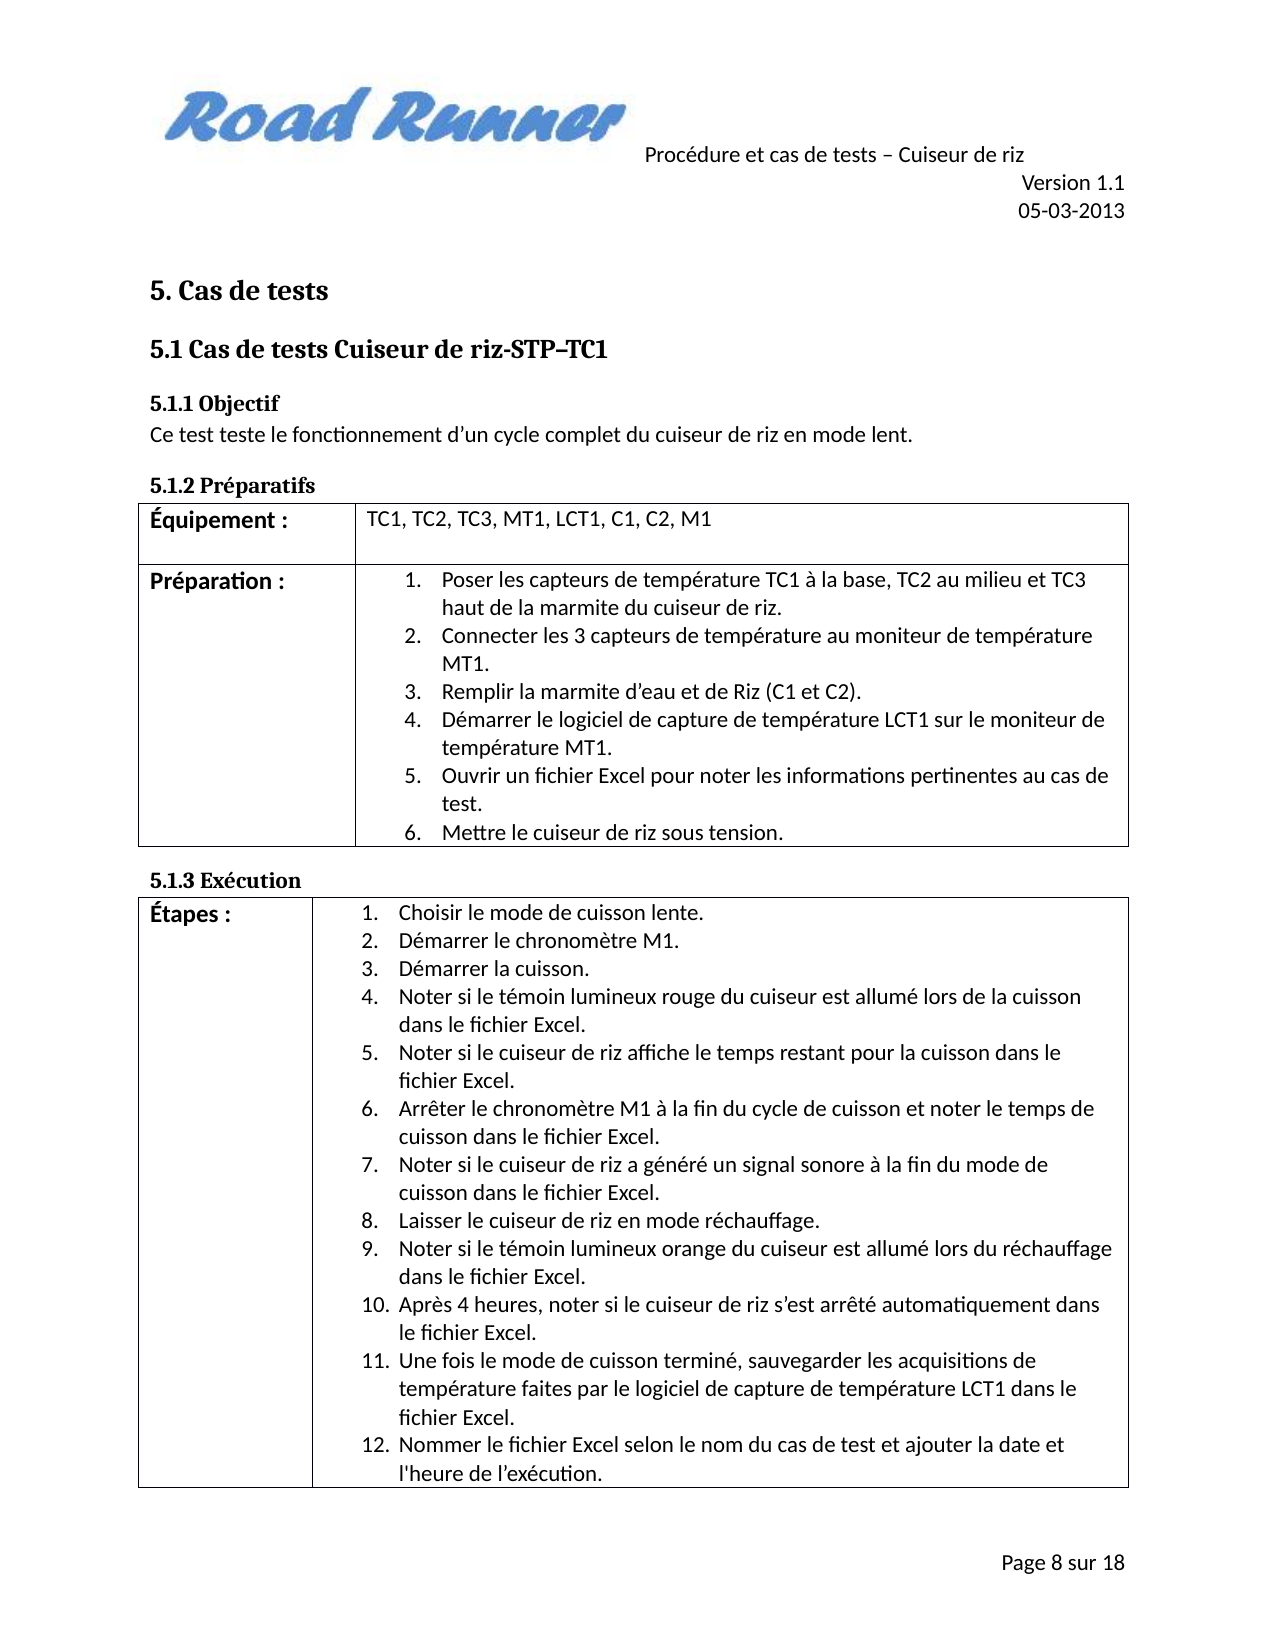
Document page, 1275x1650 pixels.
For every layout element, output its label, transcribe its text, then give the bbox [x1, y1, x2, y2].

subtitle 5.1.3 Exécution [150, 867, 1125, 894]
table_header Étapes : [139, 898, 312, 1487]
table_header TC1, TC2, TC3, MT1, LCT1, C1, C2, M1 [356, 504, 1128, 564]
subtitle 5. Cas de tests [150, 274, 1125, 308]
text Ce test teste le fonctionnement d’un cycle complet du cuiseur de riz en mode lent. [150, 420, 1125, 448]
table_header Choisir le mode de cuisson lente. Démarrer le chronomètre M1. Démarrer la cuisson. Noter si le témoin lumineux rouge du cuiseur est allumé lors de la cuisson dans le fichier Excel. Noter si le cuiseur de riz affiche le temps restant pour la cuisson dans le fichier Excel. Arrêter le chronomètre M1 à la fin du cycle de cuisson et noter le temps de cuisson dans le fichier Excel. Noter si le cuiseur de riz a généré un signal sonore à la fin du mode de cuisson dans le fichier Excel. Laisser le cuiseur de riz en mode réchauffage. Noter si le témoin lumineux orange du cuiseur est allumé lors du réchauffage dans le fichier Excel. Après 4 heures, noter si le cuiseur de riz s’est arrêté automatiquement dans le fichier Excel. Une fois le mode de cuisson terminé, sauvegarder les acquisitions de température faites par le logiciel de capture de température LCT1 dans le fichier Excel. Nommer le fichier Excel selon le nom du cas de test et ajouter la date et l'heure de l’exécution. [313, 898, 1128, 1487]
picture [150, 73, 640, 163]
subtitle 5.1.1 Objectif [150, 391, 1125, 417]
table_cell Poser les capteurs de température TC1 à la base, TC2 au milieu et TC3 haut de la marmite du cuiseur de riz. Connecter les 3 capteurs de température au moniteur de température MT1. Remplir la marmite d’eau et de Riz (C1 et C2). Démarrer le logiciel de capture de température LCT1 sur le moniteur de température MT1. Ouvrir un fichier Excel pour noter les informations pertinentes au cas de test. Mettre le cuiseur de riz sous tension. [356, 565, 1128, 846]
subtitle 5.1 Cas de tests Cuiseur de riz-STP–TC1 [150, 334, 1125, 365]
subtitle 5.1.2 Préparatifs [150, 473, 1125, 499]
table_cell Préparation : [139, 565, 355, 846]
table_header Équipement : [139, 504, 355, 564]
